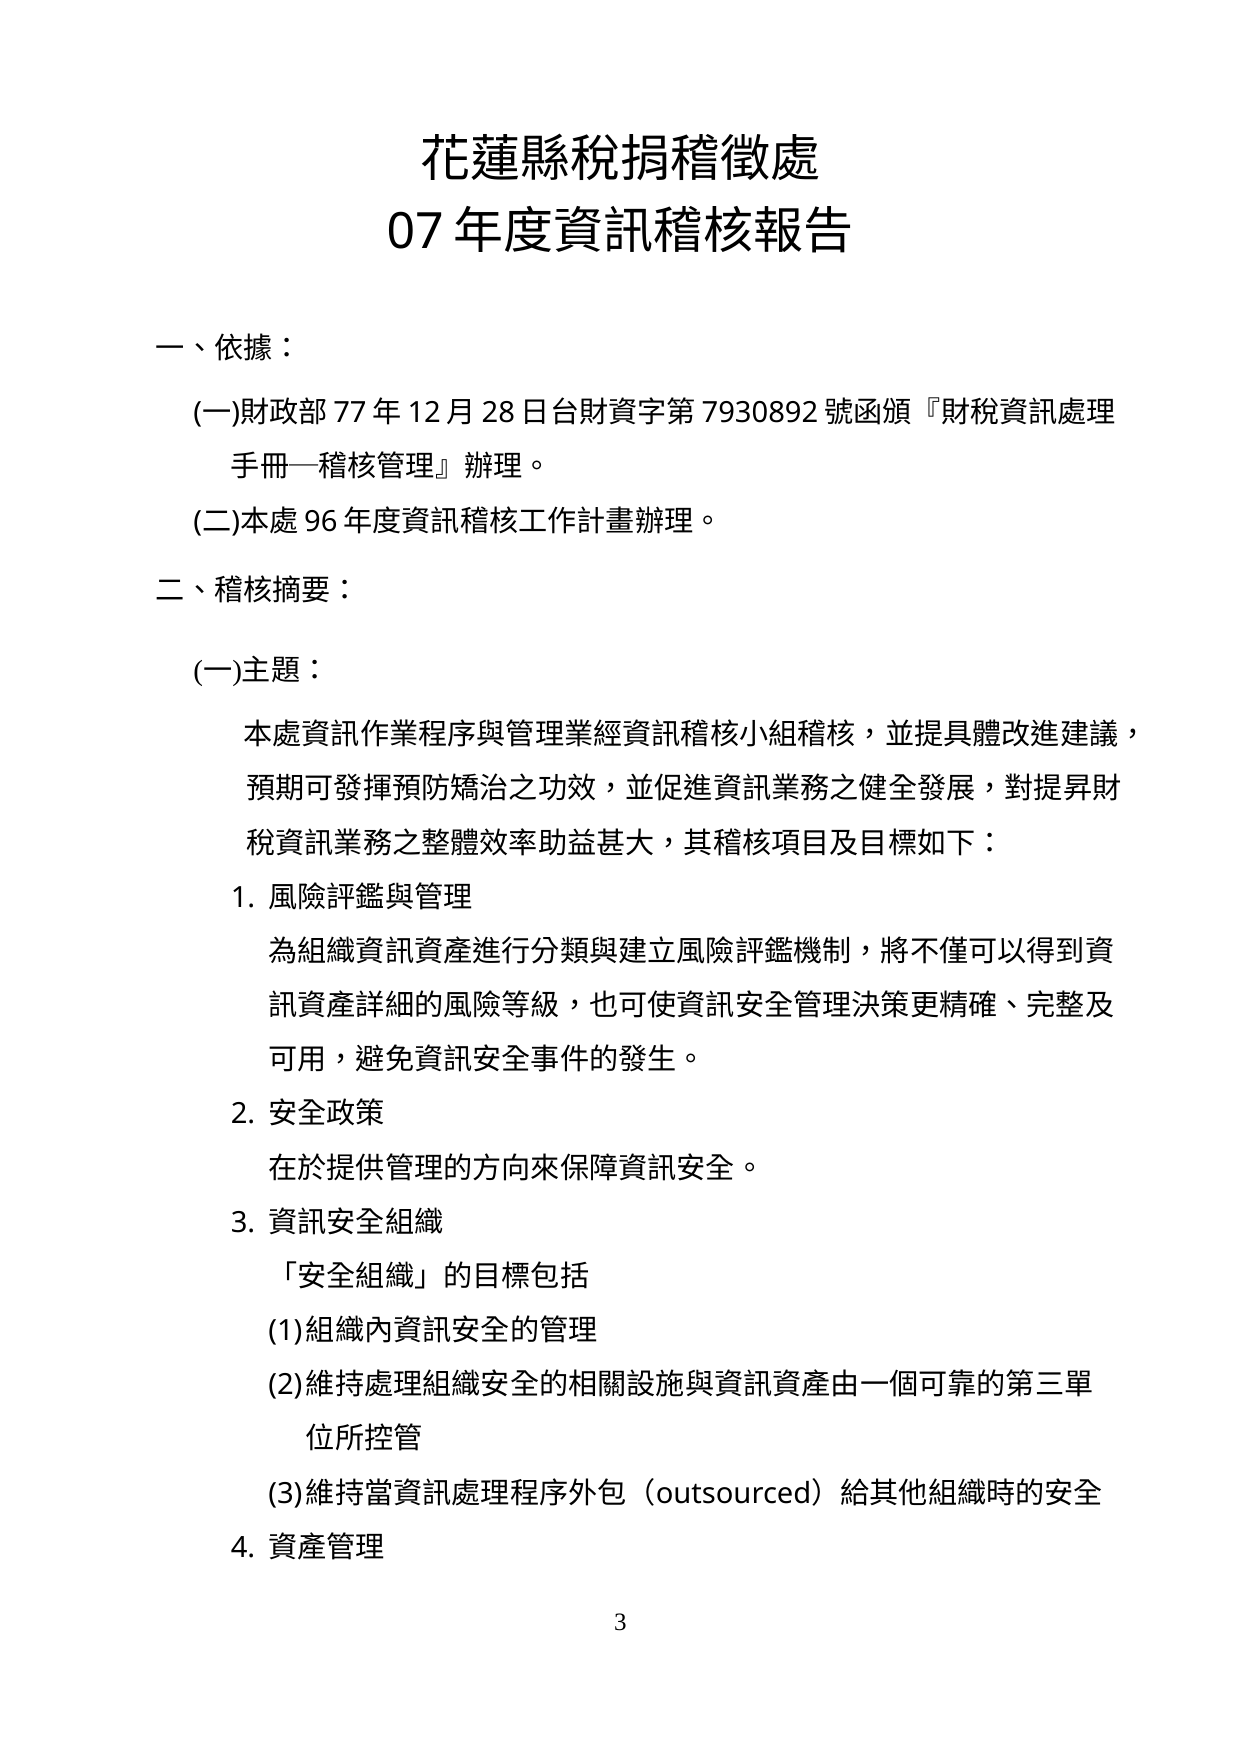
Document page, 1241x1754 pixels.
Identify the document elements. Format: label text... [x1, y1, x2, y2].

list 維持當資訊處理程序外包（outsourced）給其他組織時的安全 [268, 1460, 1122, 1514]
list 組織內資訊安全的管理 [268, 1297, 1122, 1351]
list 資訊安全組織 [231, 1189, 1122, 1243]
subtitle 主題： [193, 647, 1122, 689]
text 「安全組織」的目標包括 [268, 1243, 1122, 1297]
list 資產管理 [231, 1514, 1122, 1568]
list 維持處理組織安全的相關設施與資訊資產由一個可靠的第三單位所控管 [268, 1351, 1122, 1460]
text 在於提供管理的方向來保障資訊安全。 [268, 1135, 1122, 1189]
list 財政部77年12月28日台財資字第7930892號函頒『財稅資訊處理手冊─稽核管理』辦理。 [193, 379, 1122, 488]
text 花蓮縣稅捐稽徵處 [118, 118, 1122, 191]
text 為組織資訊資產進行分類與建立風險評鑑機制，將不僅可以得到資訊資產詳細的風險等級，也可使資訊安全管理決策更精確、完整及可用，避免資訊安全事件的發生。 [268, 918, 1122, 1081]
list 本處96年度資訊稽核工作計畫辦理。 [193, 488, 1122, 542]
text 本處資訊作業程序與管理業經資訊稽核小組稽核，並提具體改進建議，預期可發揮預防矯治之功效，並促進資訊業務之健全發展，對提昇財稅資訊業務之整體效率助益甚大，其稽核項目及目標如下： [243, 701, 1122, 864]
subtitle 依據： [156, 324, 1122, 367]
subtitle 稽核摘要： [156, 567, 1122, 609]
text 96年度資訊稽核報告 [118, 191, 1122, 263]
list 安全政策 [231, 1081, 1122, 1135]
list 風險評鑑與管理 [231, 864, 1122, 918]
